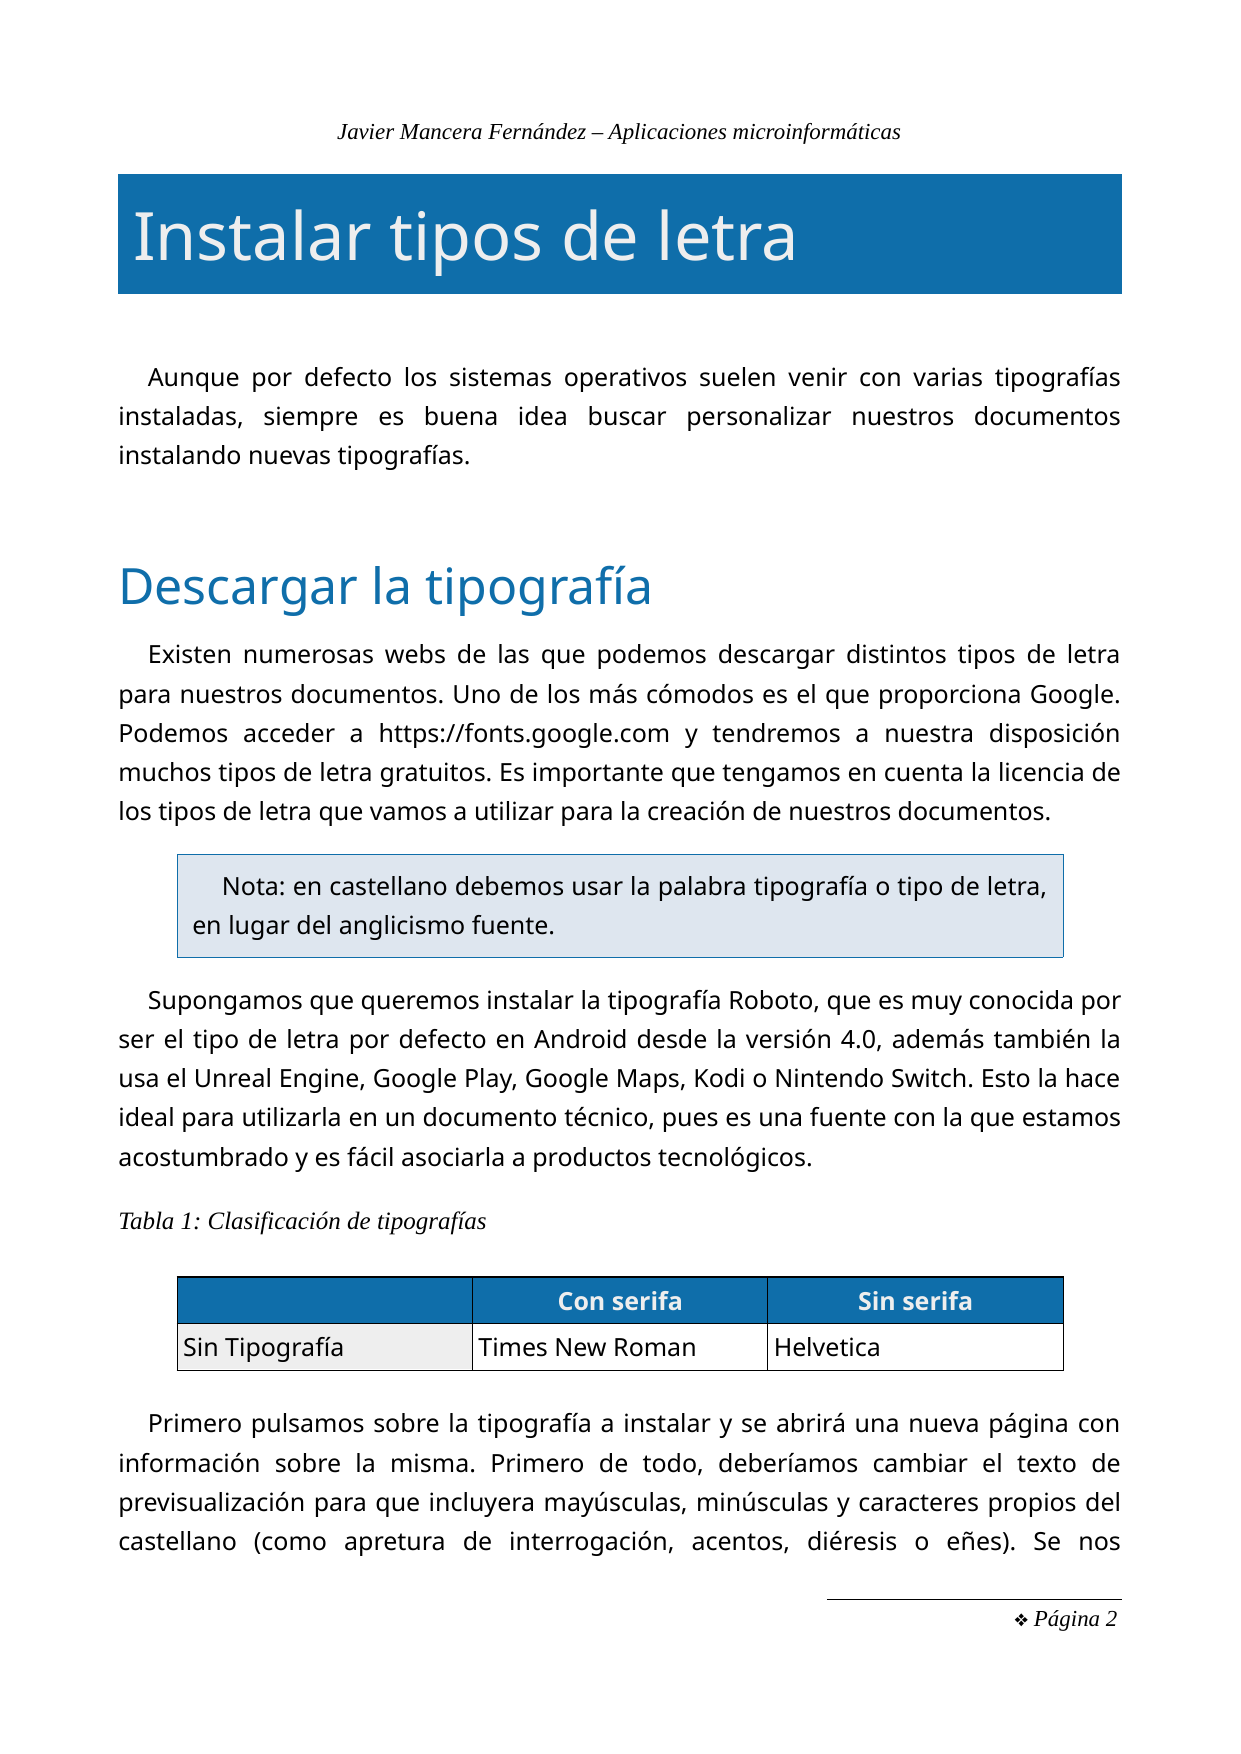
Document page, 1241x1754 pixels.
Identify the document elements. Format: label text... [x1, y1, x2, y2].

table_cell Helvetica [768, 1324, 1063, 1369]
table_cell Sin Tipografía [178, 1324, 472, 1369]
subtitle Instalar tipos de letra [118, 174, 1122, 294]
text Supongamos que queremos instalar la tipografía Roboto, que es muy conocida por ser el tipo de letra por defecto en Android desde la versión 4.0, además también la usa el Unreal Engine, Google Play, Google Maps, Kodi o Nintendo Switch. Esto la hace ideal para utilizarla en un documento técnico, pues es una fuente con la que estamos acostumbrado y es fácil asociarla a productos tecnológicos. [118, 983, 1122, 1173]
table_header Sin serifa [768, 1278, 1063, 1323]
text Tabla 1: Clasificación de tipografías [118, 1206, 1122, 1234]
text Primero pulsamos sobre la tipografía a instalar y se abrirá una nueva página con información sobre la misma. Primero de todo, deberíamos cambiar el texto de previsualización para que incluyera mayúsculas, minúsculas y caracteres propios del castellano (como apretura de interrogación, acentos, diéresis o eñes). Se nos [118, 1406, 1122, 1558]
text Aunque por defecto los sistemas operativos suelen venir con varias tipografías instaladas, siempre es buena idea buscar personalizar nuestros documentos instalando nuevas tipografías. [118, 359, 1122, 472]
table_header [178, 1278, 472, 1323]
text Nota: en castellano debemos usar la palabra tipografía o tipo de letra, en lugar del anglicismo fuente. [178, 855, 1063, 957]
table_cell Times New Roman [473, 1324, 767, 1369]
table_header Con serifa [473, 1278, 767, 1323]
subtitle Descargar la tipografía [118, 551, 1122, 619]
text Existen numerosas webs de las que podemos descargar distintos tipos de letra para nuestros documentos. Uno de los más cómodos es el que proporciona Google. Podemos acceder a https://fonts.google.com y tendremos a nuestra disposición muchos tipos de letra gratuitos. Es importante que tengamos en cuenta la licencia de los tipos de letra que vamos a utilizar para la creación de nuestros documentos. [118, 637, 1122, 828]
